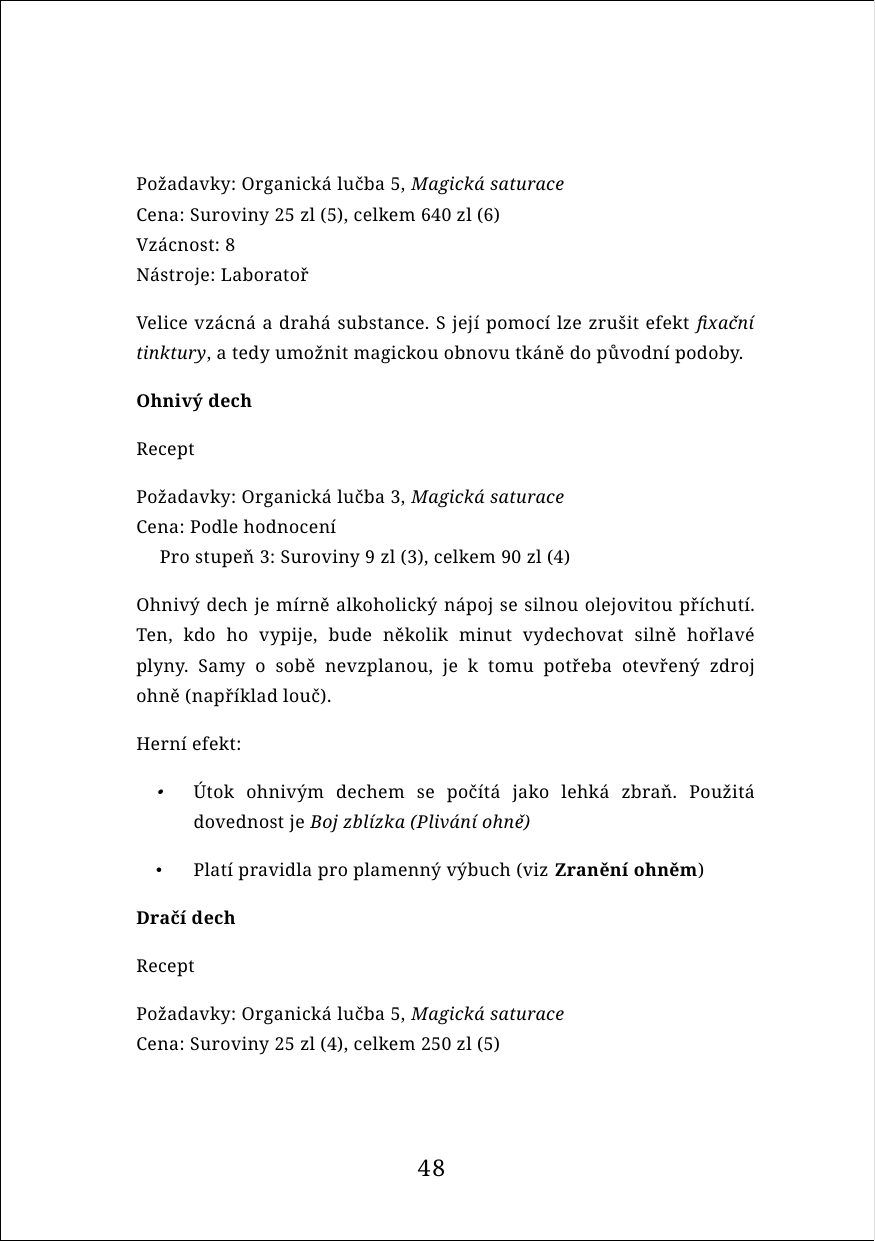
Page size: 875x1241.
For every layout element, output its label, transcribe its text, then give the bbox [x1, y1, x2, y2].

text Ohnivý dech je mírně alkoholický nápoj se silnou olejovitou příchutí. Ten, kdo ho vypije, bude několik minut vydechovat silně hořlavé plyny. Samy o sobě nevzplanou, je k tomu potřeba otevřený zdroj ohně (například louč). [136, 593, 756, 707]
list Útok ohnivým dechem se počítá jako lehká zbraň. Použitá dovednost je Boj zblízka (Plivání ohně) [156, 779, 756, 833]
text Požadavky: Organická lučba 5, Magická saturace Cena: Suroviny 25 zl (5), celkem 640 zl (6) Vzácnost: 8 Nástroje: Laboratoř [136, 172, 756, 287]
text Velice vzácná a drahá substance. S její pomocí lze zrušit efekt fixační tinktury, a tedy umožnit magickou obnovu tkáně do původní podoby. [136, 310, 756, 365]
list Platí pravidla pro plamenný výbuch (viz Zranění ohněm) [156, 857, 756, 881]
text Požadavky: Organická lučba 5, Magická saturace Cena: Suroviny 25 zl (4), celkem 250 zl (5) [136, 1001, 756, 1055]
text Herní efekt: [136, 731, 756, 755]
text Recept [136, 436, 756, 461]
text Dračí dech [136, 905, 756, 929]
text Recept [136, 953, 756, 977]
text Požadavky: Organická lučba 3, Magická saturace Cena: Podle hodnocení Pro stupeň 3: Suroviny 9 zl (3), celkem 90 zl (4) [136, 484, 756, 569]
text Ohnivý dech [136, 388, 756, 413]
